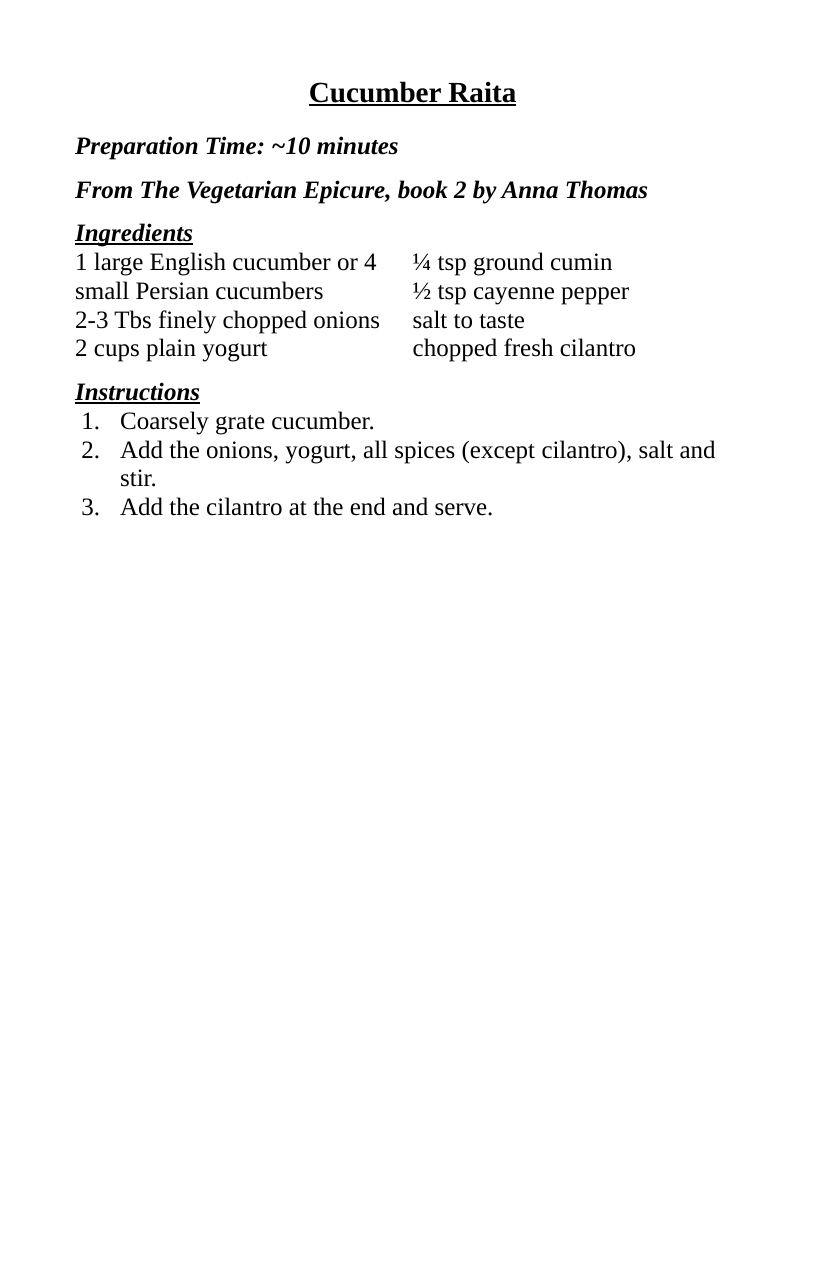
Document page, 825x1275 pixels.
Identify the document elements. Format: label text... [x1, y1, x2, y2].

subtitle Ingredients [75, 218, 750, 247]
text ½ tsp cayenne pepper [412, 276, 750, 305]
list Add the cilantro at the end and serve. [75, 492, 750, 521]
subtitle Preparation Time: ~10 minutes [75, 131, 750, 160]
subtitle Cucumber Raita [75, 75, 750, 108]
text 2-3 Tbs finely chopped onions [75, 305, 412, 333]
text chopped fresh cilantro [412, 333, 750, 362]
subtitle Instructions [75, 377, 750, 406]
text salt to taste [412, 305, 750, 333]
text 2 cups plain yogurt [75, 333, 412, 362]
list Add the onions, yogurt, all spices (except cilantro), salt and stir. [75, 435, 750, 492]
list Coarsely grate cucumber. [75, 406, 750, 435]
text 1 large English cucumber or 4 small Persian cucumbers [75, 247, 412, 305]
text ¼ tsp ground cumin [412, 247, 750, 276]
subtitle From The Vegetarian Epicure, book 2 by Anna Thomas [75, 175, 750, 203]
